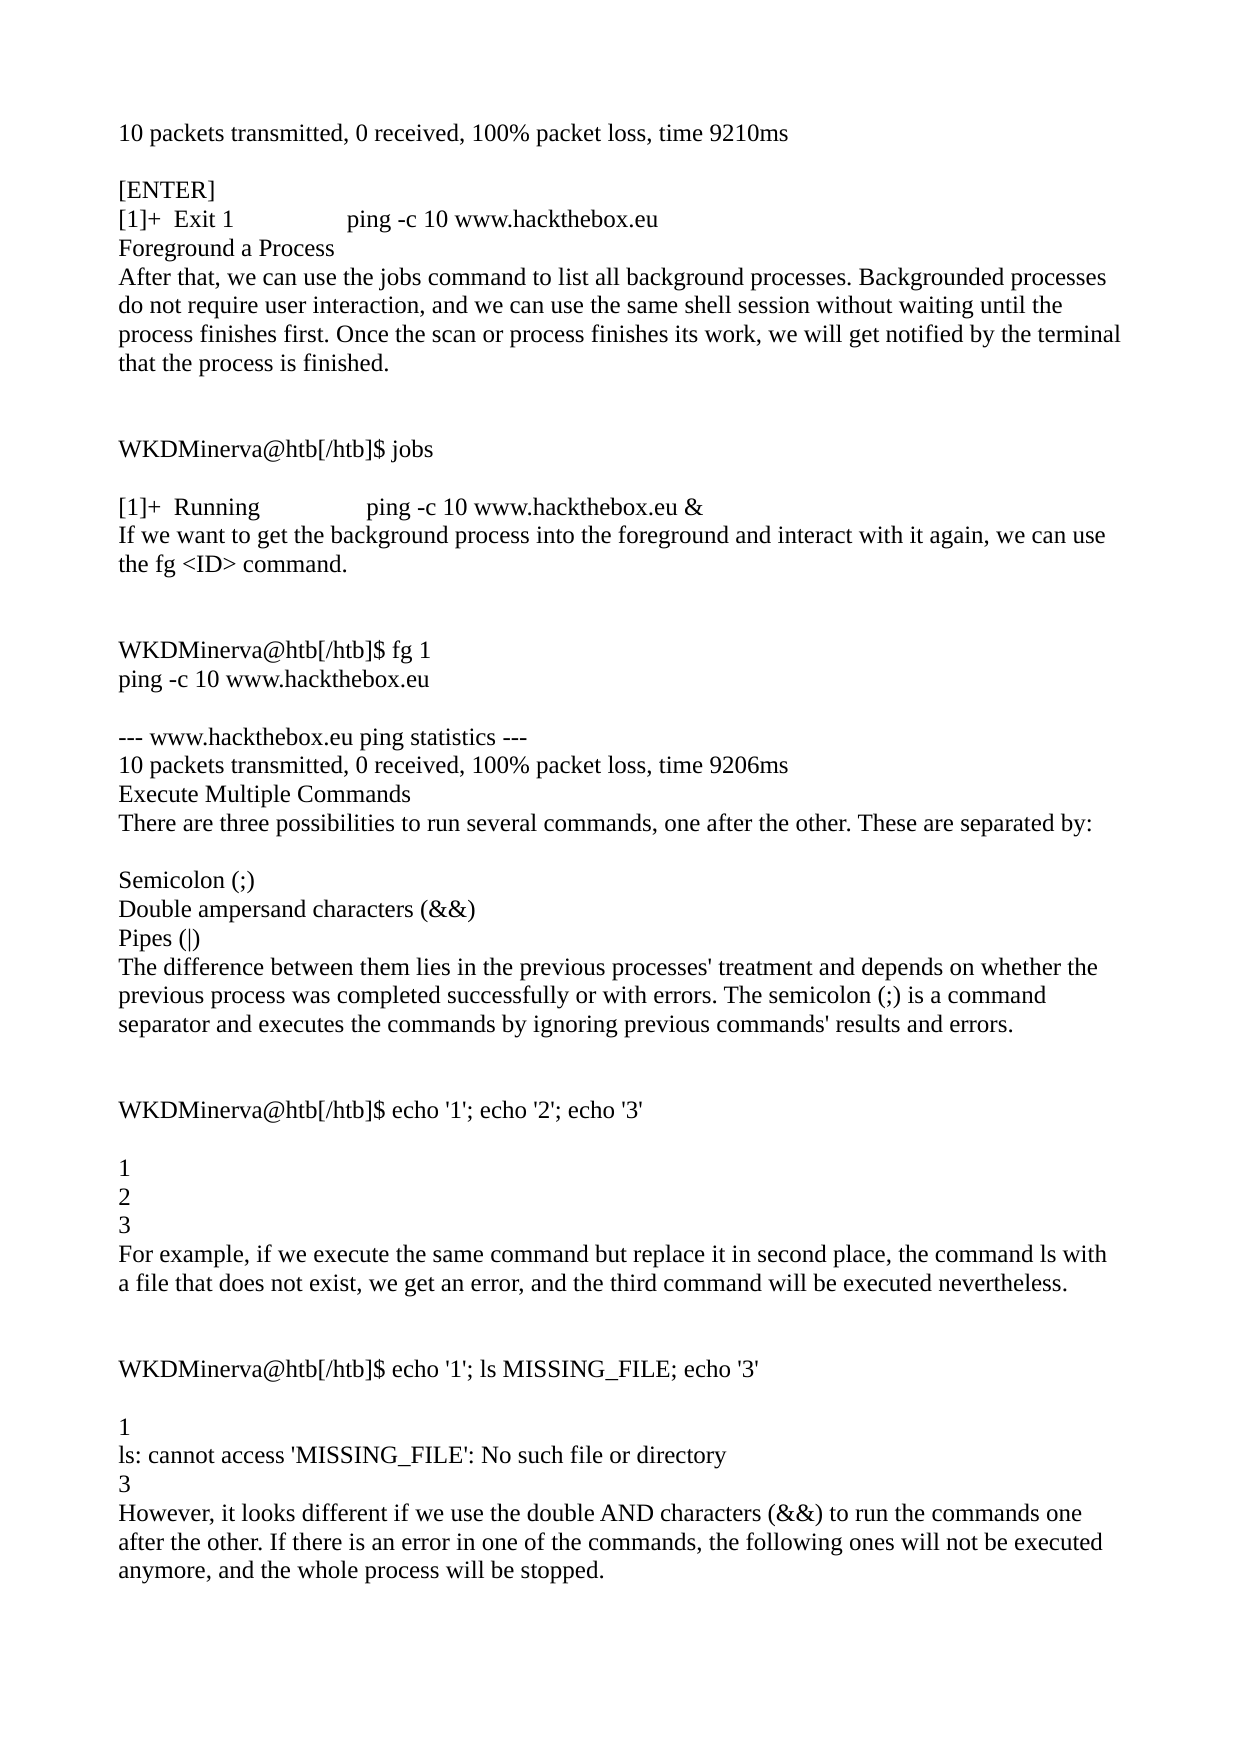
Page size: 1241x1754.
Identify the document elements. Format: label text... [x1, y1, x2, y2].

text --- www.hackthebox.eu ping statistics --- [118, 722, 1122, 751]
text 10 packets transmitted, 0 received, 100% packet loss, time 9210ms [118, 118, 1122, 147]
text WKDMinerva@htb[/htb]$ echo '1'; ls MISSING_FILE; echo '3' [118, 1354, 1122, 1383]
text [1]+ Running ping -c 10 www.hackthebox.eu & [118, 492, 1122, 521]
text 1 [118, 1153, 1122, 1182]
text 10 packets transmitted, 0 received, 100% packet loss, time 9206ms [118, 751, 1122, 779]
text [ENTER] [118, 176, 1122, 204]
text 3 [118, 1211, 1122, 1239]
text For example, if we execute the same command but replace it in second place, the command ls with a file that does not exist, we get an error, and the third command will be executed nevertheless. [118, 1239, 1122, 1297]
text WKDMinerva@htb[/htb]$ fg 1 [118, 636, 1122, 664]
text Double ampersand characters (&&) [118, 894, 1122, 923]
text The difference between them lies in the previous processes' treatment and depends on whether the previous process was completed successfully or with errors. The semicolon (;) is a command separator and executes the commands by ignoring previous commands' results and errors. [118, 952, 1122, 1038]
text WKDMinerva@htb[/htb]$ echo '1'; echo '2'; echo '3' [118, 1096, 1122, 1124]
text 2 [118, 1182, 1122, 1211]
text [1]+ Exit 1 ping -c 10 www.hackthebox.eu [118, 204, 1122, 233]
text Execute Multiple Commands [118, 779, 1122, 808]
text 3 [118, 1469, 1122, 1498]
text 1 [118, 1412, 1122, 1441]
text ls: cannot access 'MISSING_FILE': No such file or directory [118, 1441, 1122, 1469]
text There are three possibilities to run several commands, one after the other. These are separated by: [118, 808, 1122, 837]
text If we want to get the background process into the foreground and interact with it again, we can use the fg <ID> command. [118, 521, 1122, 578]
text After that, we can use the jobs command to list all background processes. Backgrounded processes do not require user interaction, and we can use the same shell session without waiting until the process finishes first. Once the scan or process finishes its work, we will get notified by the terminal that the process is finished. [118, 262, 1122, 377]
text Pipes (|) [118, 923, 1122, 952]
text Foreground a Process [118, 233, 1122, 262]
text However, it looks different if we use the double AND characters (&&) to run the commands one after the other. If there is an error in one of the commands, the following ones will not be executed anymore, and the whole process will be stopped. [118, 1498, 1122, 1584]
text ping -c 10 www.hackthebox.eu [118, 664, 1122, 693]
text WKDMinerva@htb[/htb]$ jobs [118, 434, 1122, 463]
text Semicolon (;) [118, 866, 1122, 894]
